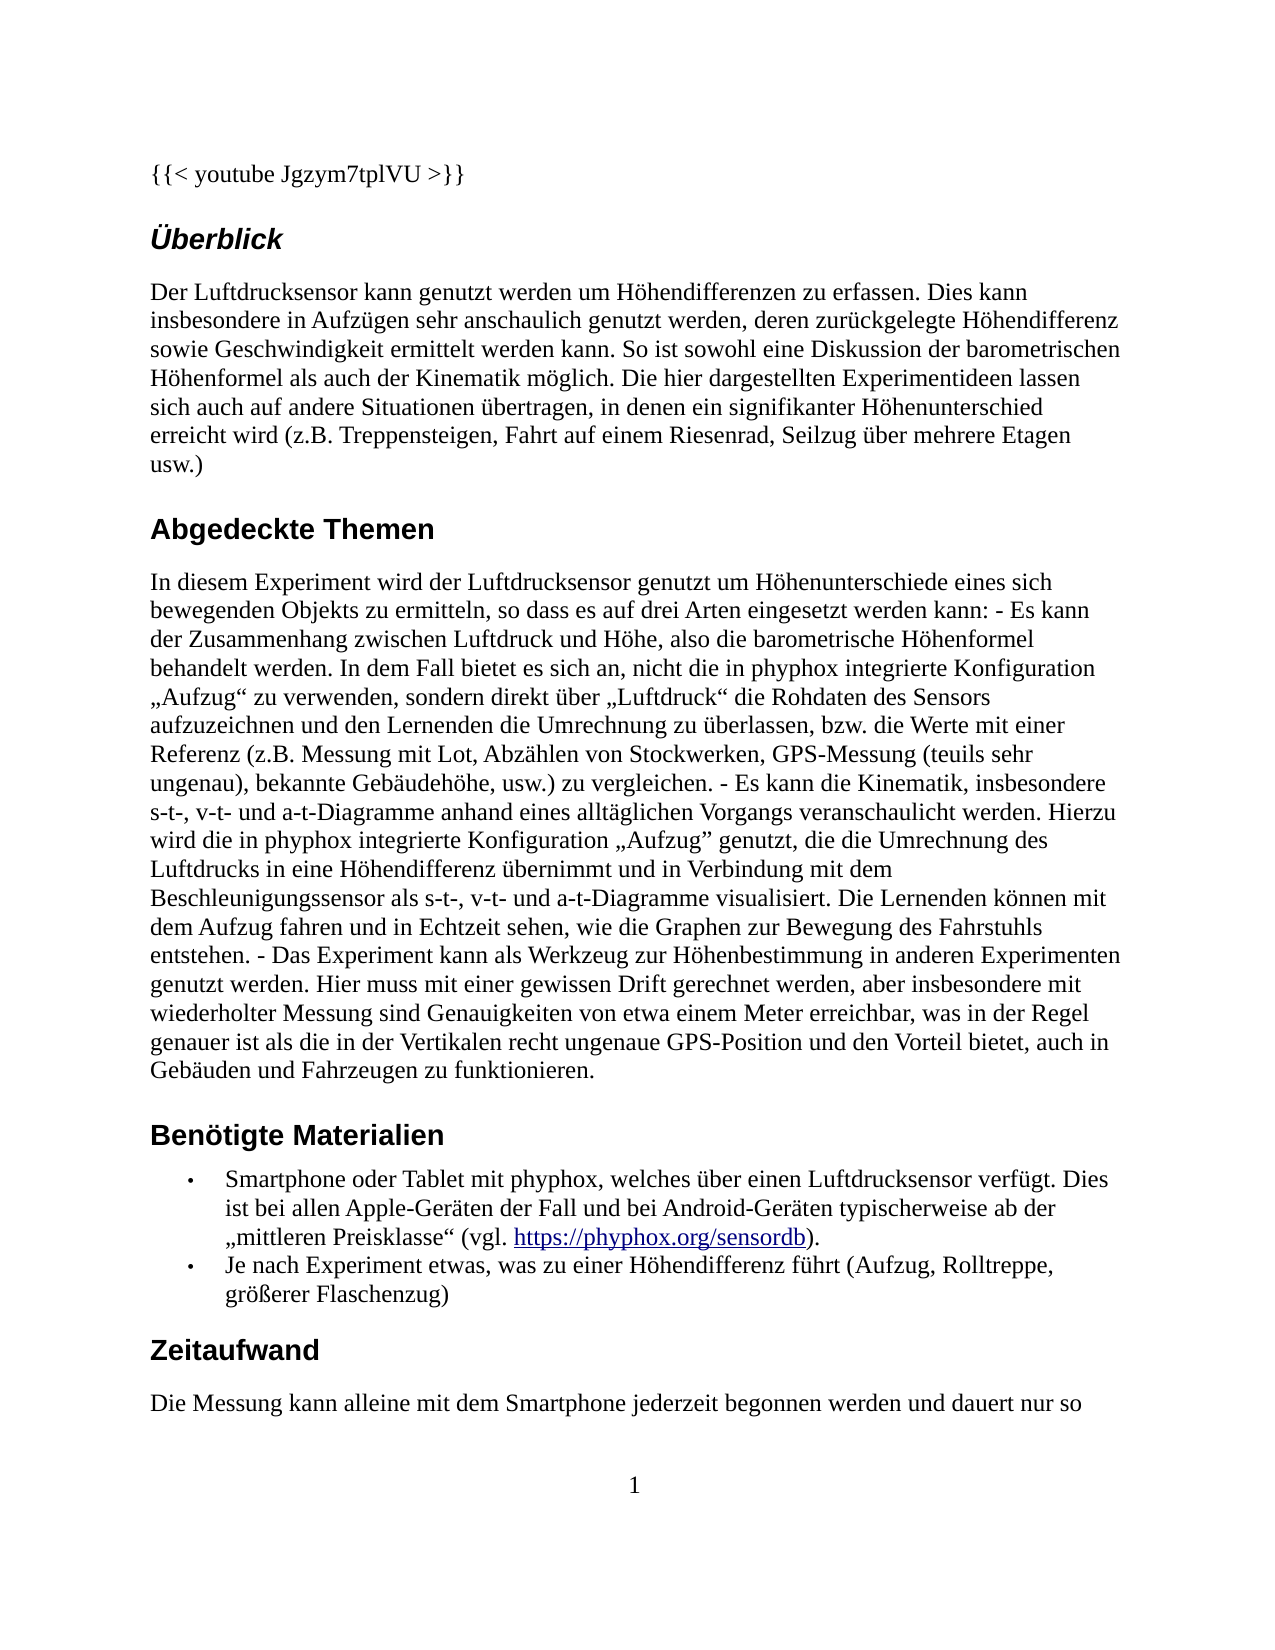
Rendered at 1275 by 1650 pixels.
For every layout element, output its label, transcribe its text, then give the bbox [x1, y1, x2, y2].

subtitle Abgedeckte Themen [150, 512, 1125, 545]
text In diesem Experiment wird der Luftdrucksensor genutzt um Höhenunterschiede eines sich bewegenden Objekts zu ermitteln, so dass es auf drei Arten eingesetzt werden kann: - Es kann der Zusammenhang zwischen Luftdruck und Höhe, also die barometrische Höhenformel behandelt werden. In dem Fall bietet es sich an, nicht die in phyphox integrierte Konfiguration „Aufzug“ zu verwenden, sondern direkt über „Luftdruck“ die Rohdaten des Sensors aufzuzeichnen und den Lernenden die Umrechnung zu überlassen, bzw. die Werte mit einer Referenz (z.B. Messung mit Lot, Abzählen von Stockwerken, GPS-Messung (teuils sehr ungenau), bekannte Gebäudehöhe, usw.) zu vergleichen. - Es kann die Kinematik, insbesondere s-t-, v-t- und a-t-Diagramme anhand eines alltäglichen Vorgangs veranschaulicht werden. Hierzu wird die in phyphox integrierte Konfiguration „Aufzug” genutzt, die die Umrechnung des Luftdrucks in eine Höhendifferenz übernimmt und in Verbindung mit dem Beschleunigungssensor als s-t-, v-t- und a-t-Diagramme visualisiert. Die Lernenden können mit dem Aufzug fahren und in Echtzeit sehen, wie die Graphen zur Bewegung des Fahrstuhls entstehen. - Das Experiment kann als Werkzeug zur Höhenbestimmung in anderen Experimenten genutzt werden. Hier muss mit einer gewissen Drift gerechnet werden, aber insbesondere mit wiederholter Messung sind Genauigkeiten von etwa einem Meter erreichbar, was in der Regel genauer ist als die in der Vertikalen recht ungenaue GPS-Position und den Vorteil bietet, auch in Gebäuden und Fahrzeugen zu funktionieren. [150, 567, 1125, 1084]
text Der Luftdrucksensor kann genutzt werden um Höhendifferenzen zu erfassen. Dies kann insbesondere in Aufzügen sehr anschaulich genutzt werden, deren zurückgelegte Höhendifferenz sowie Geschwindigkeit ermittelt werden kann. So ist sowohl eine Diskussion der barometrischen Höhenformel als auch der Kinematik möglich. Die hier dargestellten Experimentideen lassen sich auch auf andere Situationen übertragen, in denen ein signifikanter Höhenunterschied erreicht wird (z.B. Treppensteigen, Fahrt auf einem Riesenrad, Seilzug über mehrere Etagen usw.) [150, 277, 1125, 478]
subtitle Überblick [150, 222, 1125, 255]
text Die Messung kann alleine mit dem Smartphone jederzeit begonnen werden und dauert nur so [150, 1388, 1125, 1417]
text {{< youtube Jgzym7tplVU >}} [150, 159, 1125, 188]
subtitle Zeitaufwand [150, 1333, 1125, 1367]
list Smartphone oder Tablet mit phyphox, welches über einen Luftdrucksensor verfügt. Dies ist bei allen Apple-Geräten der Fall und bei Android-Geräten typischerweise ab der „mittleren Preisklasse“ (vgl. https://phyphox.org/sensordb). [187, 1164, 1125, 1251]
subtitle Benötigte Materialien [150, 1118, 1125, 1152]
list Je nach Experiment etwas, was zu einer Höhendifferenz führt (Aufzug, Rolltreppe, größerer Flaschenzug) [187, 1251, 1125, 1308]
